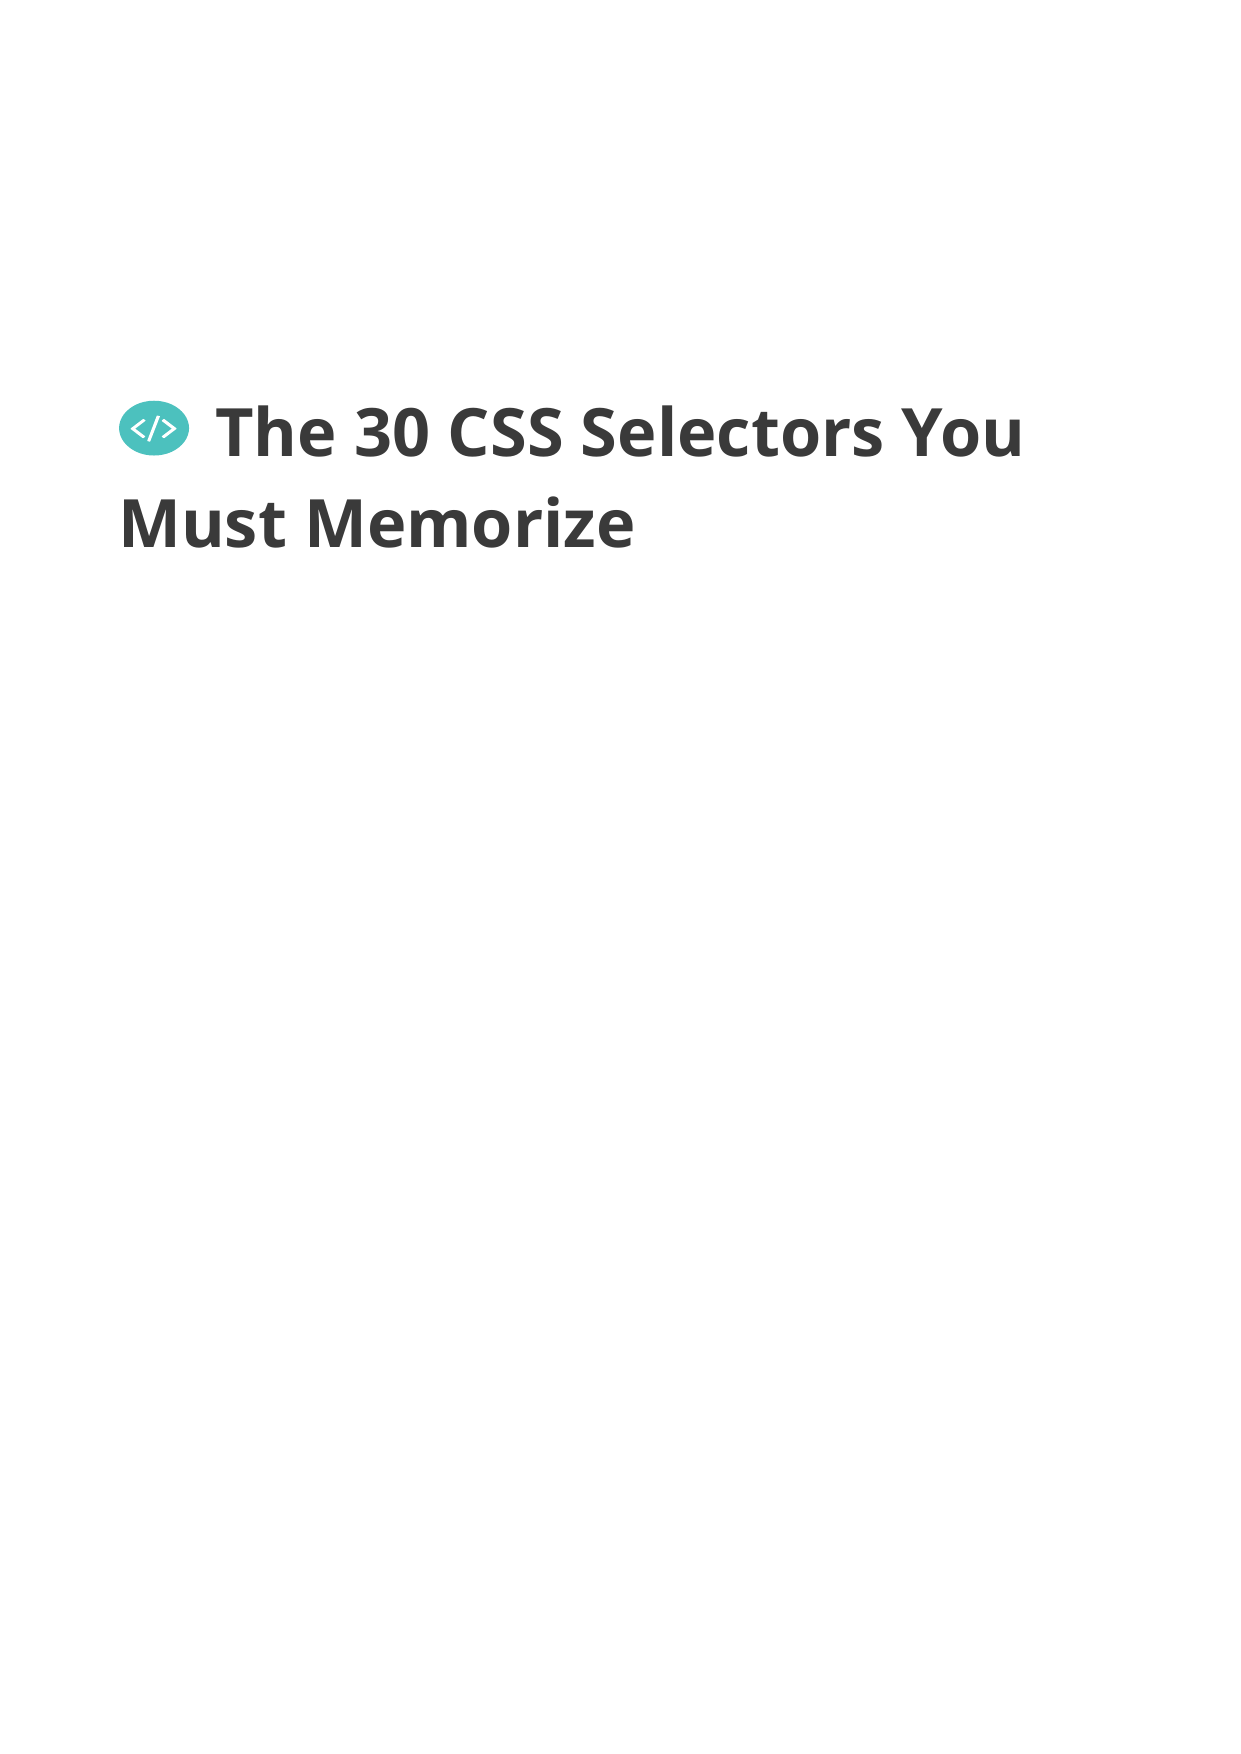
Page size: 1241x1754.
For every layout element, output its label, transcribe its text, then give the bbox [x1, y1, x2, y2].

text The 30 CSS Selectors You Must Memorize [118, 385, 1122, 567]
